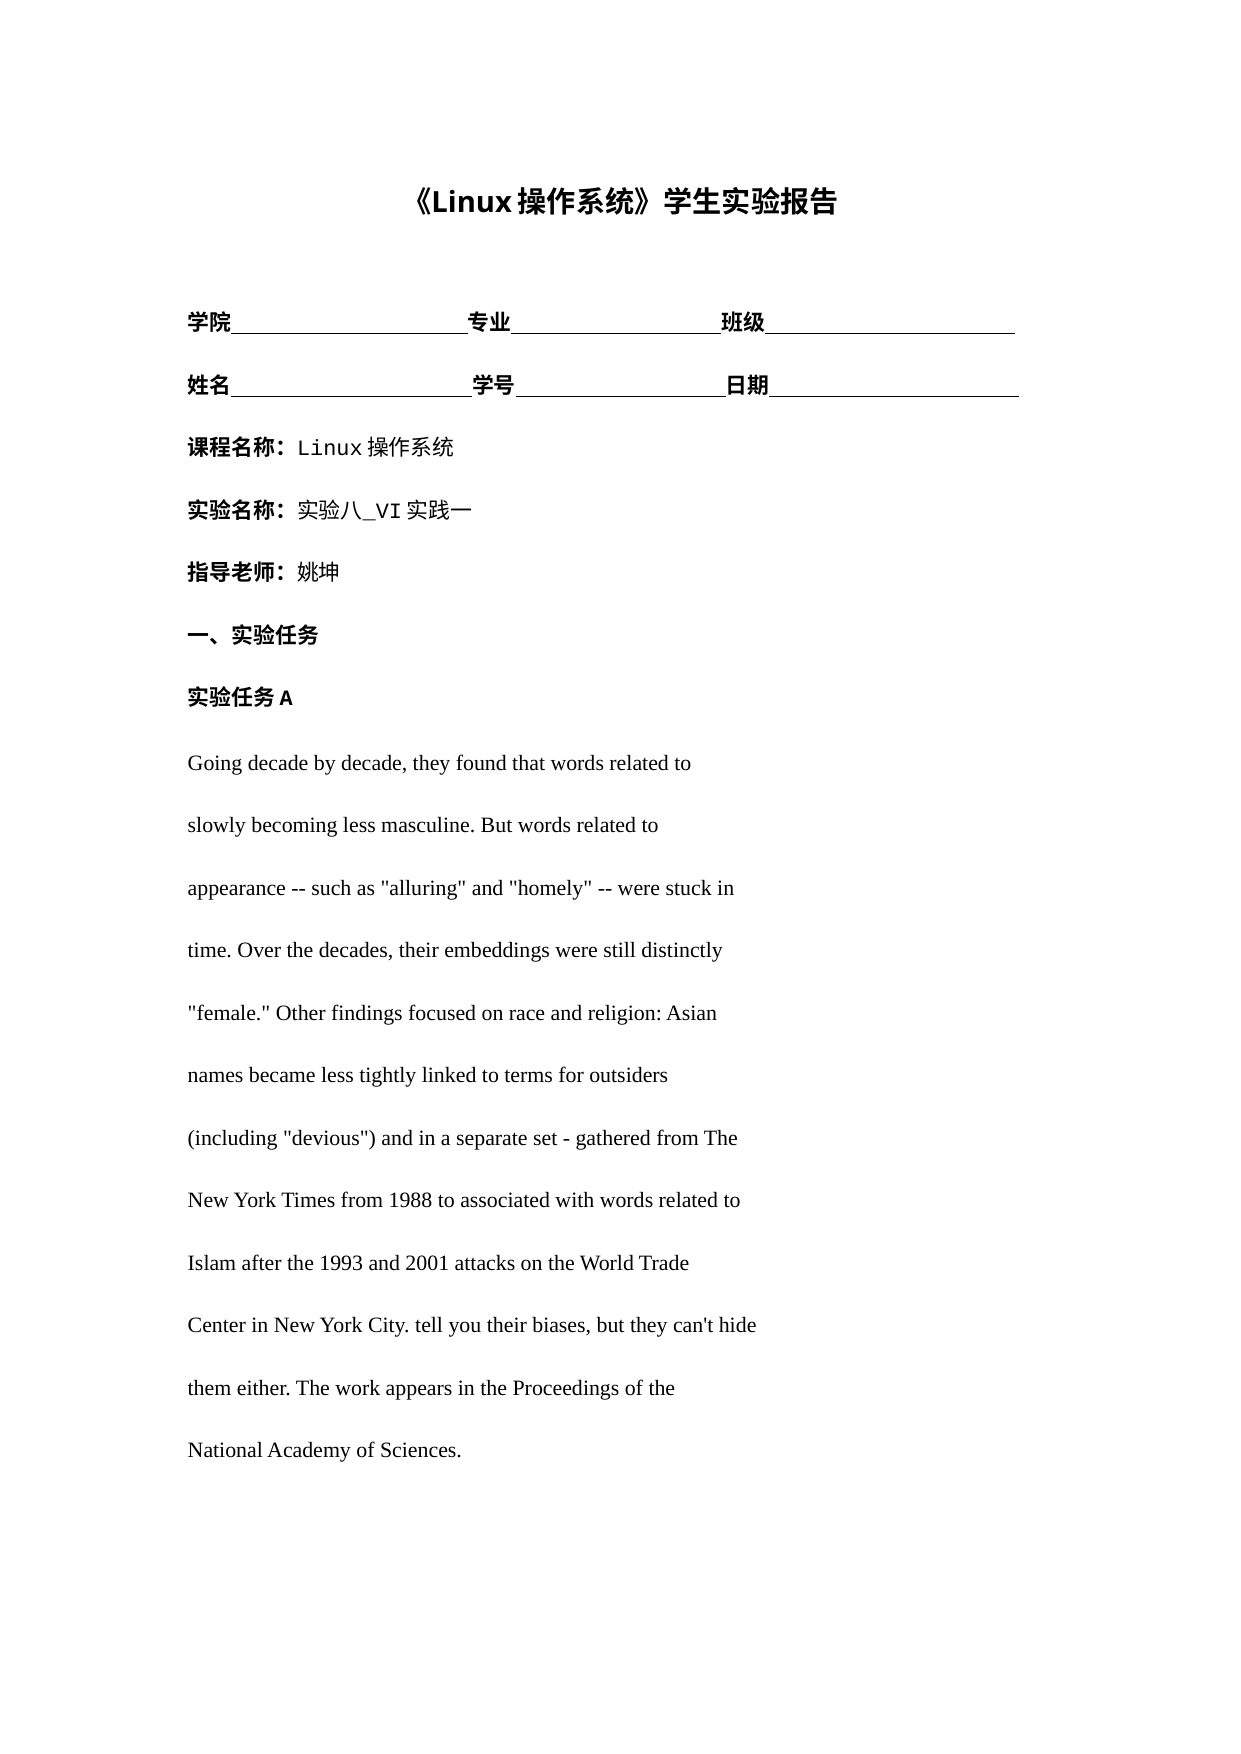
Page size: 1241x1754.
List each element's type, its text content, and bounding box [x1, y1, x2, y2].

text 《Linux操作系统》学生实验报告 [187, 158, 1053, 221]
text 实验名称：实验八_VI实践一 [187, 471, 1053, 533]
text 姓名 学号 日期 [187, 346, 1053, 408]
text appearance -- such as "alluring" and "homely" -- were stuck in [187, 846, 1053, 908]
text (including "devious") and in a separate set - gathered from The [187, 1096, 1053, 1158]
text time. Over the decades, their embeddings were still distinctly [187, 908, 1053, 971]
text 实验任务A [187, 658, 1053, 721]
text 指导老师：姚坤 [187, 533, 1053, 596]
text 一、实验任务 [187, 596, 1053, 658]
text 课程名称：Linux操作系统 [187, 408, 1053, 471]
text Going decade by decade, they found that words related to [187, 721, 1053, 783]
text 学院 专业 班级 [187, 283, 1053, 346]
text "female." Other findings focused on race and religion: Asian [187, 971, 1053, 1033]
text them either. The work appears in the Proceedings of the [187, 1346, 1053, 1408]
text Islam after the 1993 and 2001 attacks on the World Trade [187, 1221, 1053, 1283]
text National Academy of Sciences. [187, 1408, 1053, 1471]
text names became less tightly linked to terms for outsiders [187, 1033, 1053, 1096]
text slowly becoming less masculine. But words related to [187, 783, 1053, 846]
text New York Times from 1988 to associated with words related to [187, 1158, 1053, 1221]
text Center in New York City. tell you their biases, but they can't hide [187, 1283, 1053, 1346]
